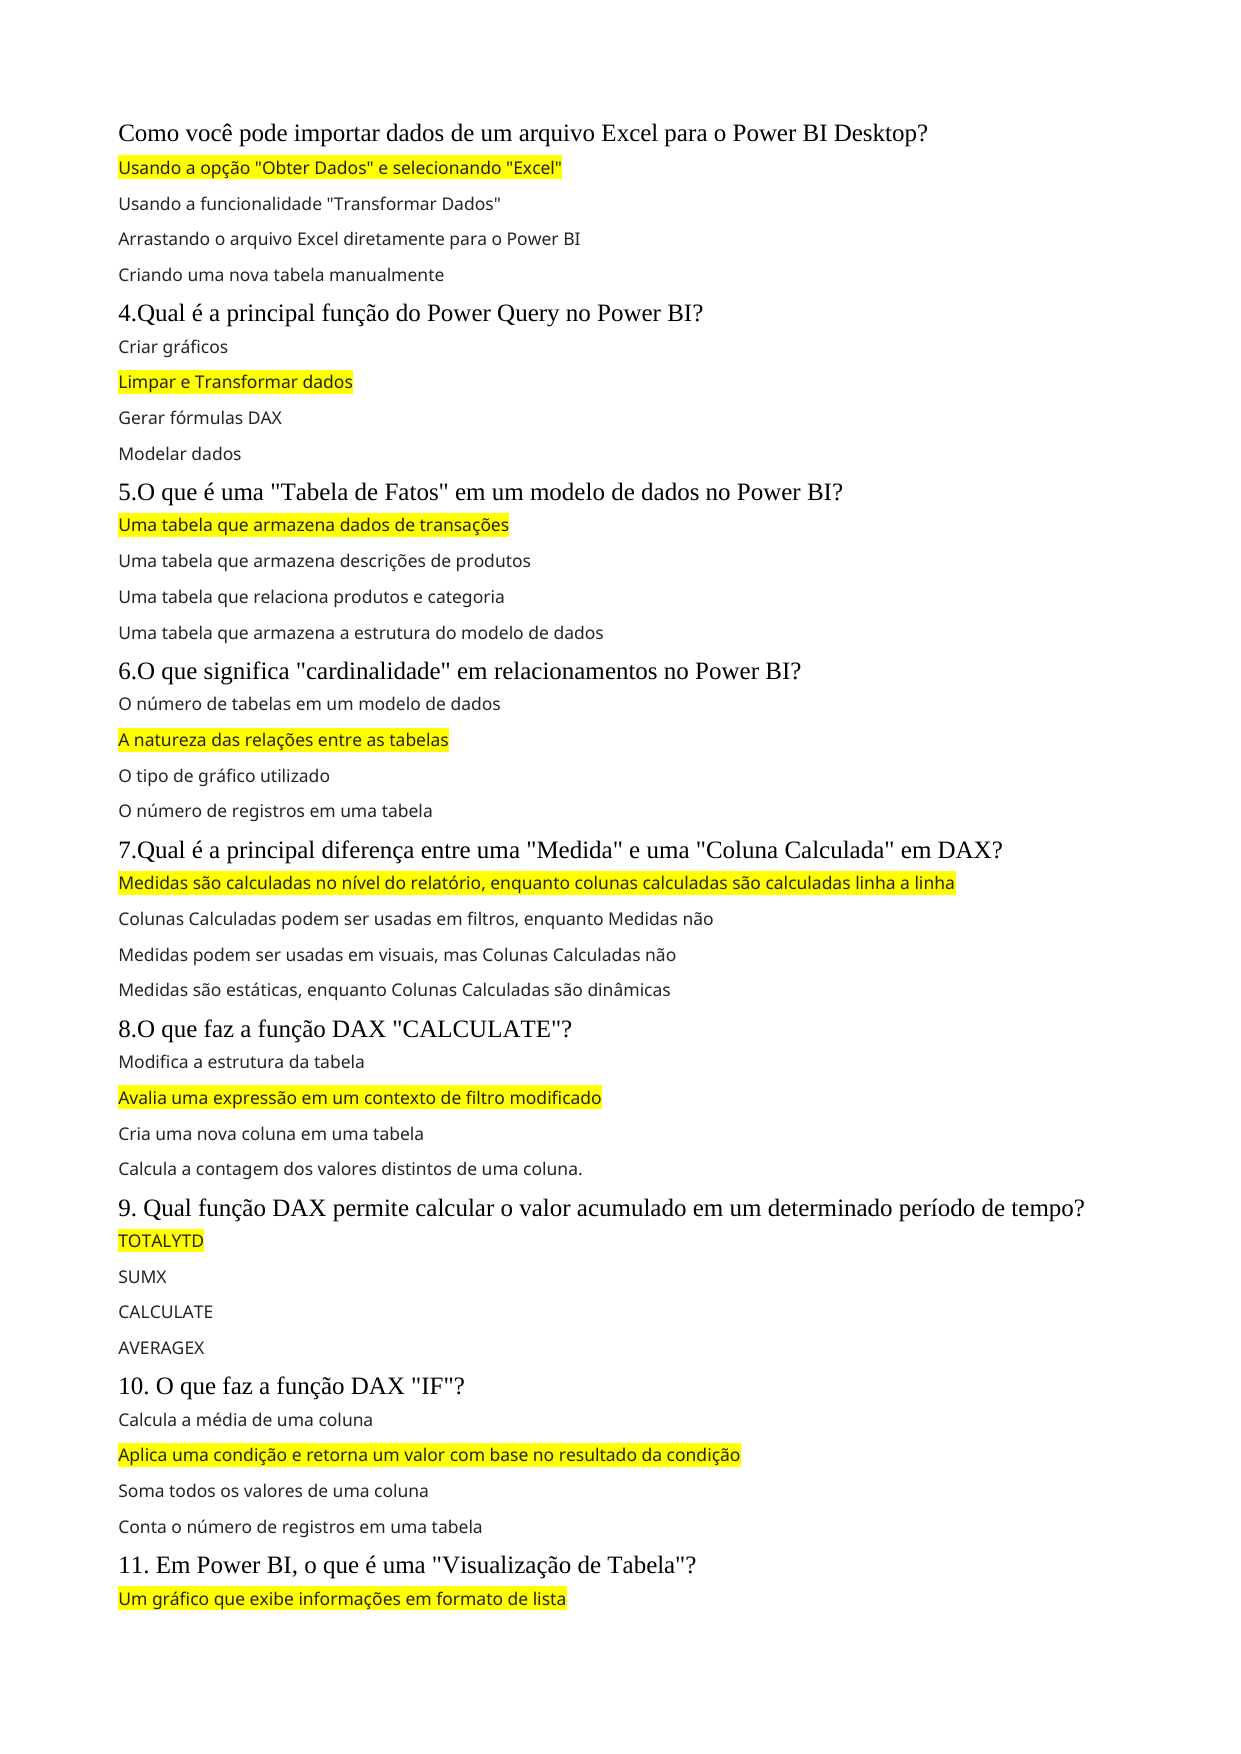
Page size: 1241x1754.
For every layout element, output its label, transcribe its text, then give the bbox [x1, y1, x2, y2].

text Calcula a média de uma coluna [118, 1407, 1122, 1431]
text Colunas Calculadas podem ser usadas em filtros, enquanto Medidas não [118, 907, 1122, 930]
text Usando a funcionalidade "Transformar Dados" [118, 191, 1122, 215]
text Uma tabela que armazena a estrutura do modelo de dados [118, 620, 1122, 644]
text Medidas podem ser usadas em visuais, mas Colunas Calculadas não [118, 942, 1122, 966]
text Soma todos os valores de uma coluna [118, 1479, 1122, 1503]
text Um gráfico que exibe informações em formato de lista [118, 1586, 1122, 1610]
text Criar gráficos [118, 334, 1122, 358]
text AVERAGEX [118, 1336, 1122, 1359]
text 8.O que faz a função DAX "CALCULATE"? [118, 1014, 1122, 1042]
text 11. Em Power BI, o que é uma "Visualização de Tabela"? [118, 1550, 1122, 1579]
text O número de registros em uma tabela [118, 799, 1122, 823]
text Uma tabela que relaciona produtos e categoria [118, 584, 1122, 608]
text Uma tabela que armazena descrições de produtos [118, 549, 1122, 573]
text O número de tabelas em um modelo de dados [118, 692, 1122, 716]
text 6.O que significa "cardinalidade" em relacionamentos no Power BI? [118, 656, 1122, 685]
text Conta o número de registros em uma tabela [118, 1514, 1122, 1538]
text 5.O que é uma "Tabela de Fatos" em um modelo de dados no Power BI? [118, 477, 1122, 506]
text Gerar fórmulas DAX [118, 406, 1122, 429]
text Cria uma nova coluna em uma tabela [118, 1121, 1122, 1145]
text Como você pode importar dados de um arquivo Excel para o Power BI Desktop? [118, 118, 1122, 147]
text 4.Qual é a principal função do Power Query no Power BI? [118, 298, 1122, 327]
text O tipo de gráfico utilizado [118, 763, 1122, 787]
text Avalia uma expressão em um contexto de filtro modificado [118, 1085, 1122, 1109]
text 9. Qual função DAX permite calcular o valor acumulado em um determinado período de tempo? [118, 1193, 1122, 1221]
text Calcula a contagem dos valores distintos de uma coluna. [118, 1157, 1122, 1181]
text CALCULATE [118, 1300, 1122, 1324]
text TOTALYTD [118, 1228, 1122, 1252]
text A natureza das relações entre as tabelas [118, 728, 1122, 752]
text Modifica a estrutura da tabela [118, 1050, 1122, 1073]
text Arrastando o arquivo Excel diretamente para o Power BI [118, 227, 1122, 251]
text 10. O que faz a função DAX "IF"? [118, 1371, 1122, 1400]
text Medidas são calculadas no nível do relatório, enquanto colunas calculadas são calculadas linha a linha [118, 871, 1122, 895]
text SUMX [118, 1264, 1122, 1288]
text 7.Qual é a principal diferença entre uma "Medida" e uma "Coluna Calculada" em DAX? [118, 835, 1122, 864]
text Criando uma nova tabela manualmente [118, 263, 1122, 286]
text Medidas são estáticas, enquanto Colunas Calculadas são dinâmicas [118, 978, 1122, 1002]
text Uma tabela que armazena dados de transações [118, 513, 1122, 537]
text Modelar dados [118, 441, 1122, 465]
text Usando a opção "Obter Dados" e selecionando "Excel" [118, 155, 1122, 179]
text Aplica uma condição e retorna um valor com base no resultado da condição [118, 1443, 1122, 1467]
text Limpar e Transformar dados [118, 370, 1122, 394]
